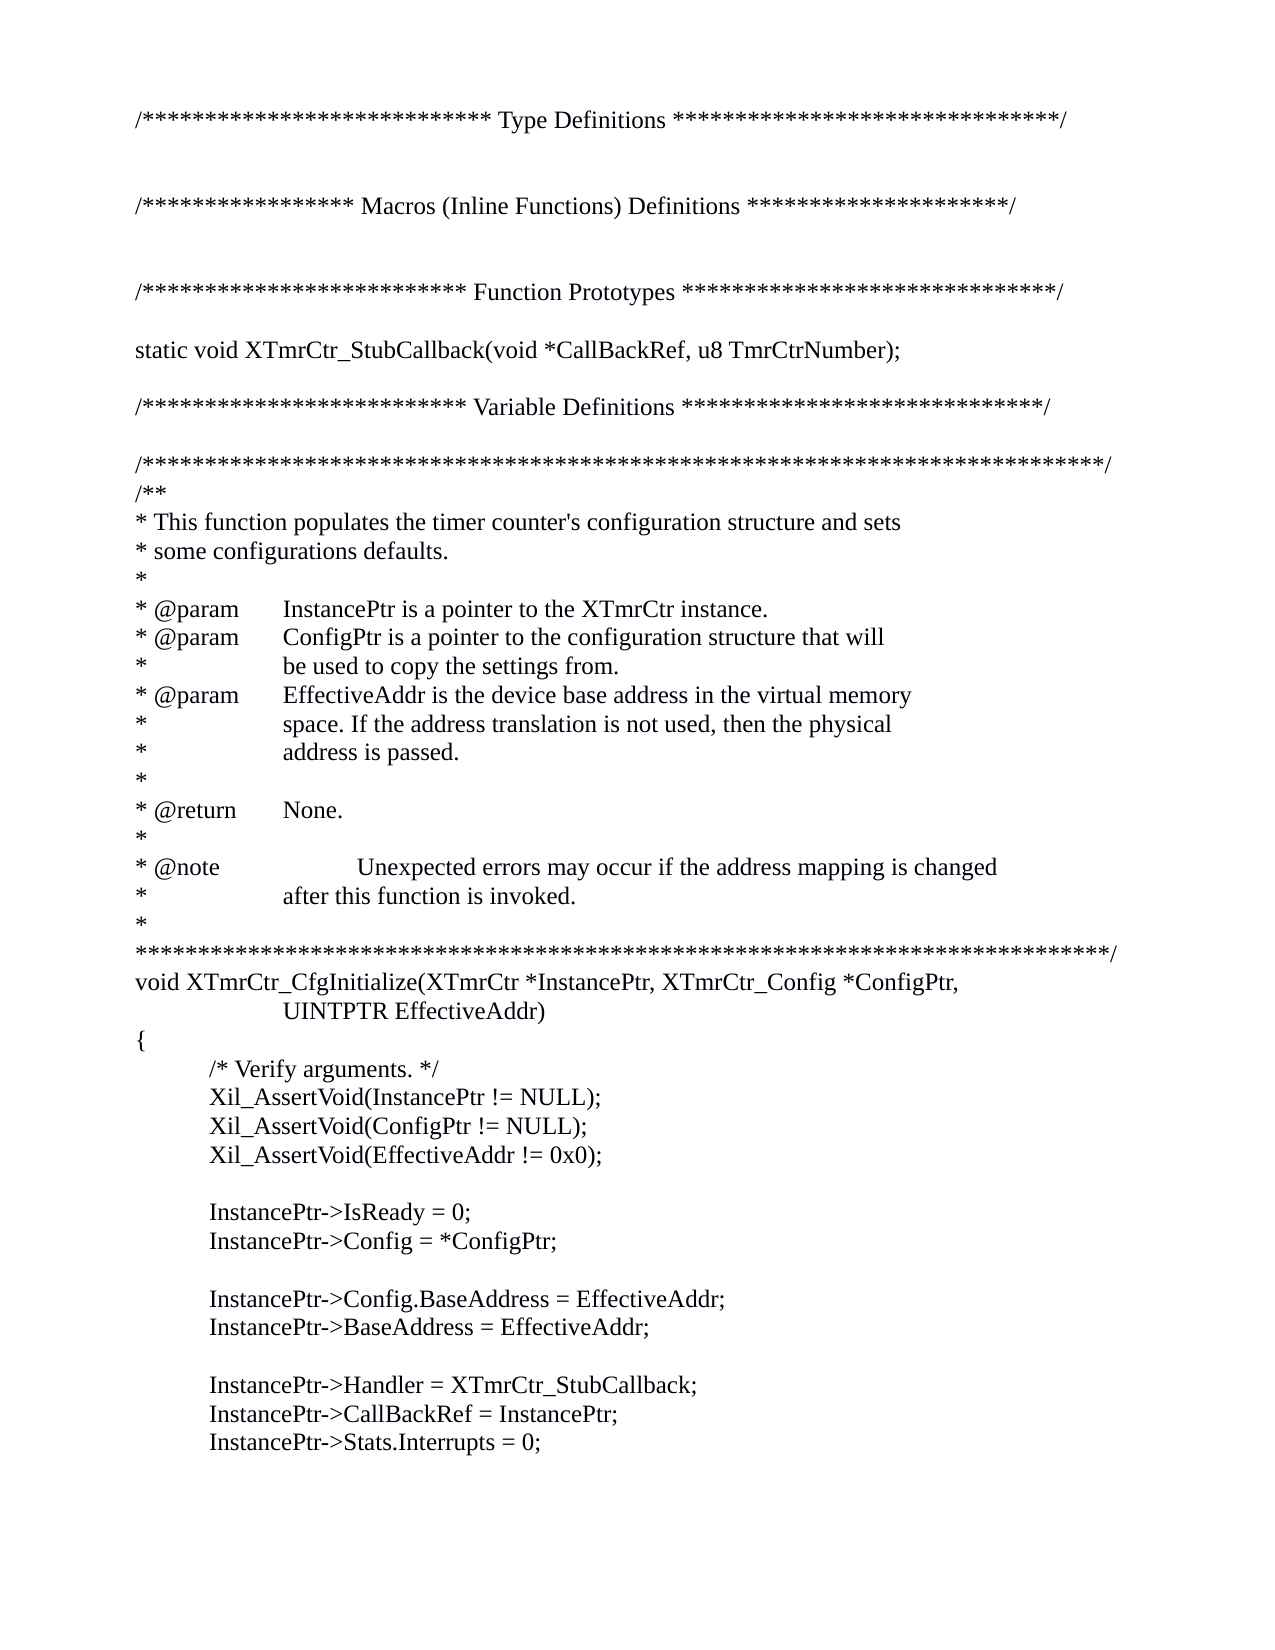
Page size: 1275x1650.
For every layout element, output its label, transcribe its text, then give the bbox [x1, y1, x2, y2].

text /************************** Variable Definitions *****************************/ [135, 392, 1125, 421]
text * @param InstancePtr is a pointer to the XTmrCtr instance. [135, 594, 1125, 622]
text ******************************************************************************/ [135, 939, 1125, 967]
text void XTmrCtr_CfgInitialize(XTmrCtr *InstancePtr, XTmrCtr_Config *ConfigPtr, [135, 967, 1125, 996]
text InstancePtr->Config.BaseAddress = EffectiveAddr; [135, 1284, 1125, 1312]
text * [135, 910, 1125, 939]
text { [135, 1025, 1125, 1054]
text /** [135, 479, 1125, 507]
text * @param EffectiveAddr is the device base address in the virtual memory [135, 680, 1125, 709]
text InstancePtr->Stats.Interrupts = 0; [135, 1427, 1125, 1456]
text /* Verify arguments. */ [135, 1054, 1125, 1082]
text Xil_AssertVoid(InstancePtr != NULL); [135, 1082, 1125, 1111]
text * This function populates the timer counter's configuration structure and sets [135, 507, 1125, 536]
text InstancePtr->Handler = XTmrCtr_StubCallback; [135, 1370, 1125, 1399]
text InstancePtr->CallBackRef = InstancePtr; [135, 1399, 1125, 1427]
text * be used to copy the settings from. [135, 651, 1125, 680]
text * [135, 824, 1125, 852]
text InstancePtr->IsReady = 0; [135, 1197, 1125, 1226]
text UINTPTR EffectiveAddr) [135, 996, 1125, 1025]
text * @note Unexpected errors may occur if the address mapping is changed [135, 852, 1125, 881]
text Xil_AssertVoid(ConfigPtr != NULL); [135, 1111, 1125, 1140]
text * [135, 766, 1125, 795]
text * address is passed. [135, 737, 1125, 766]
text * @param ConfigPtr is a pointer to the configuration structure that will [135, 622, 1125, 651]
text /**************************** Type Definitions *******************************/ [135, 105, 1125, 134]
text /************************** Function Prototypes ******************************/ [135, 277, 1125, 306]
text InstancePtr->Config = *ConfigPtr; [135, 1226, 1125, 1255]
text InstancePtr->BaseAddress = EffectiveAddr; [135, 1312, 1125, 1341]
text /*****************************************************************************/ [135, 450, 1125, 479]
text Xil_AssertVoid(EffectiveAddr != 0x0); [135, 1140, 1125, 1169]
text static void XTmrCtr_StubCallback(void *CallBackRef, u8 TmrCtrNumber); [135, 335, 1125, 364]
text * space. If the address translation is not used, then the physical [135, 709, 1125, 737]
text /***************** Macros (Inline Functions) Definitions *********************/ [135, 191, 1125, 220]
text * some configurations defaults. [135, 536, 1125, 565]
text * [135, 565, 1125, 594]
text * after this function is invoked. [135, 881, 1125, 910]
text * @return None. [135, 795, 1125, 824]
